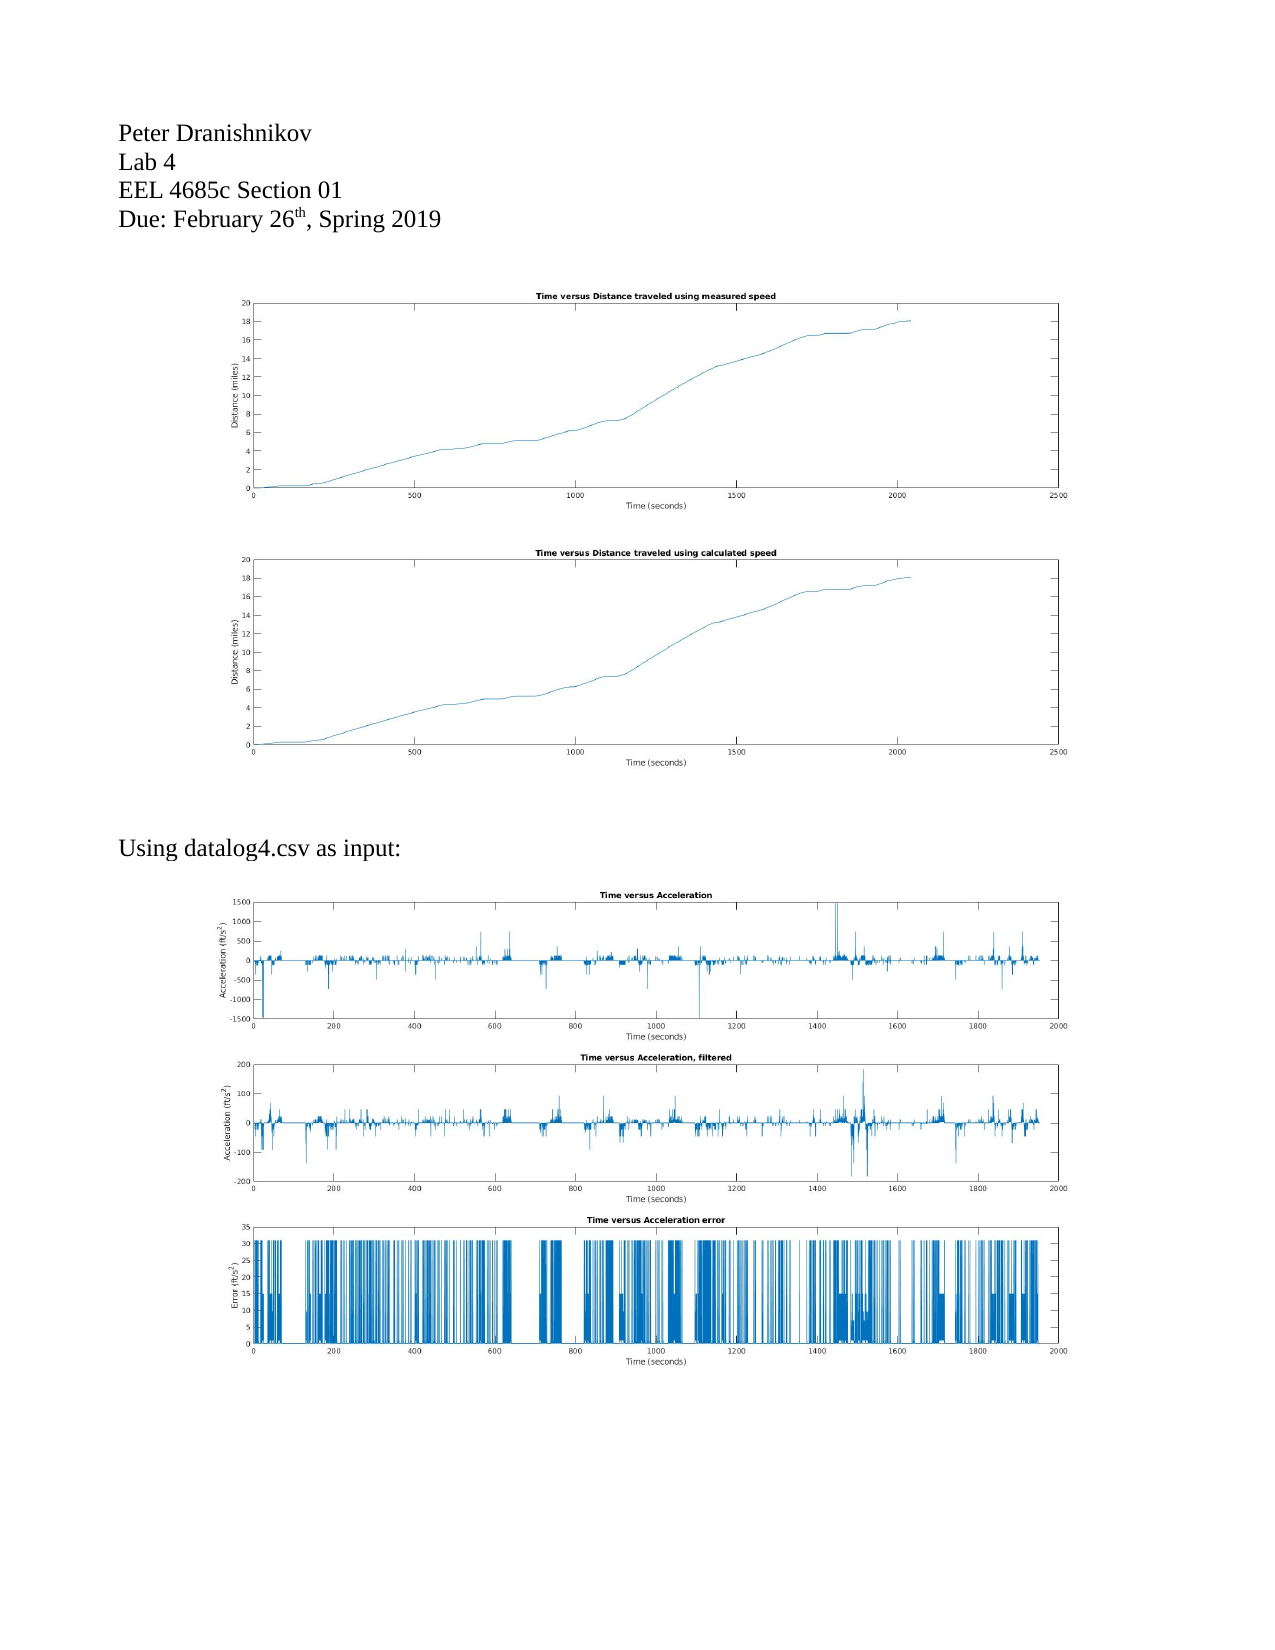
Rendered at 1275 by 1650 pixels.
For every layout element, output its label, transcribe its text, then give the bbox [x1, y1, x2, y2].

picture [118, 262, 1157, 804]
picture [118, 861, 1157, 1403]
text Using datalog4.csv as input: [118, 833, 1157, 861]
